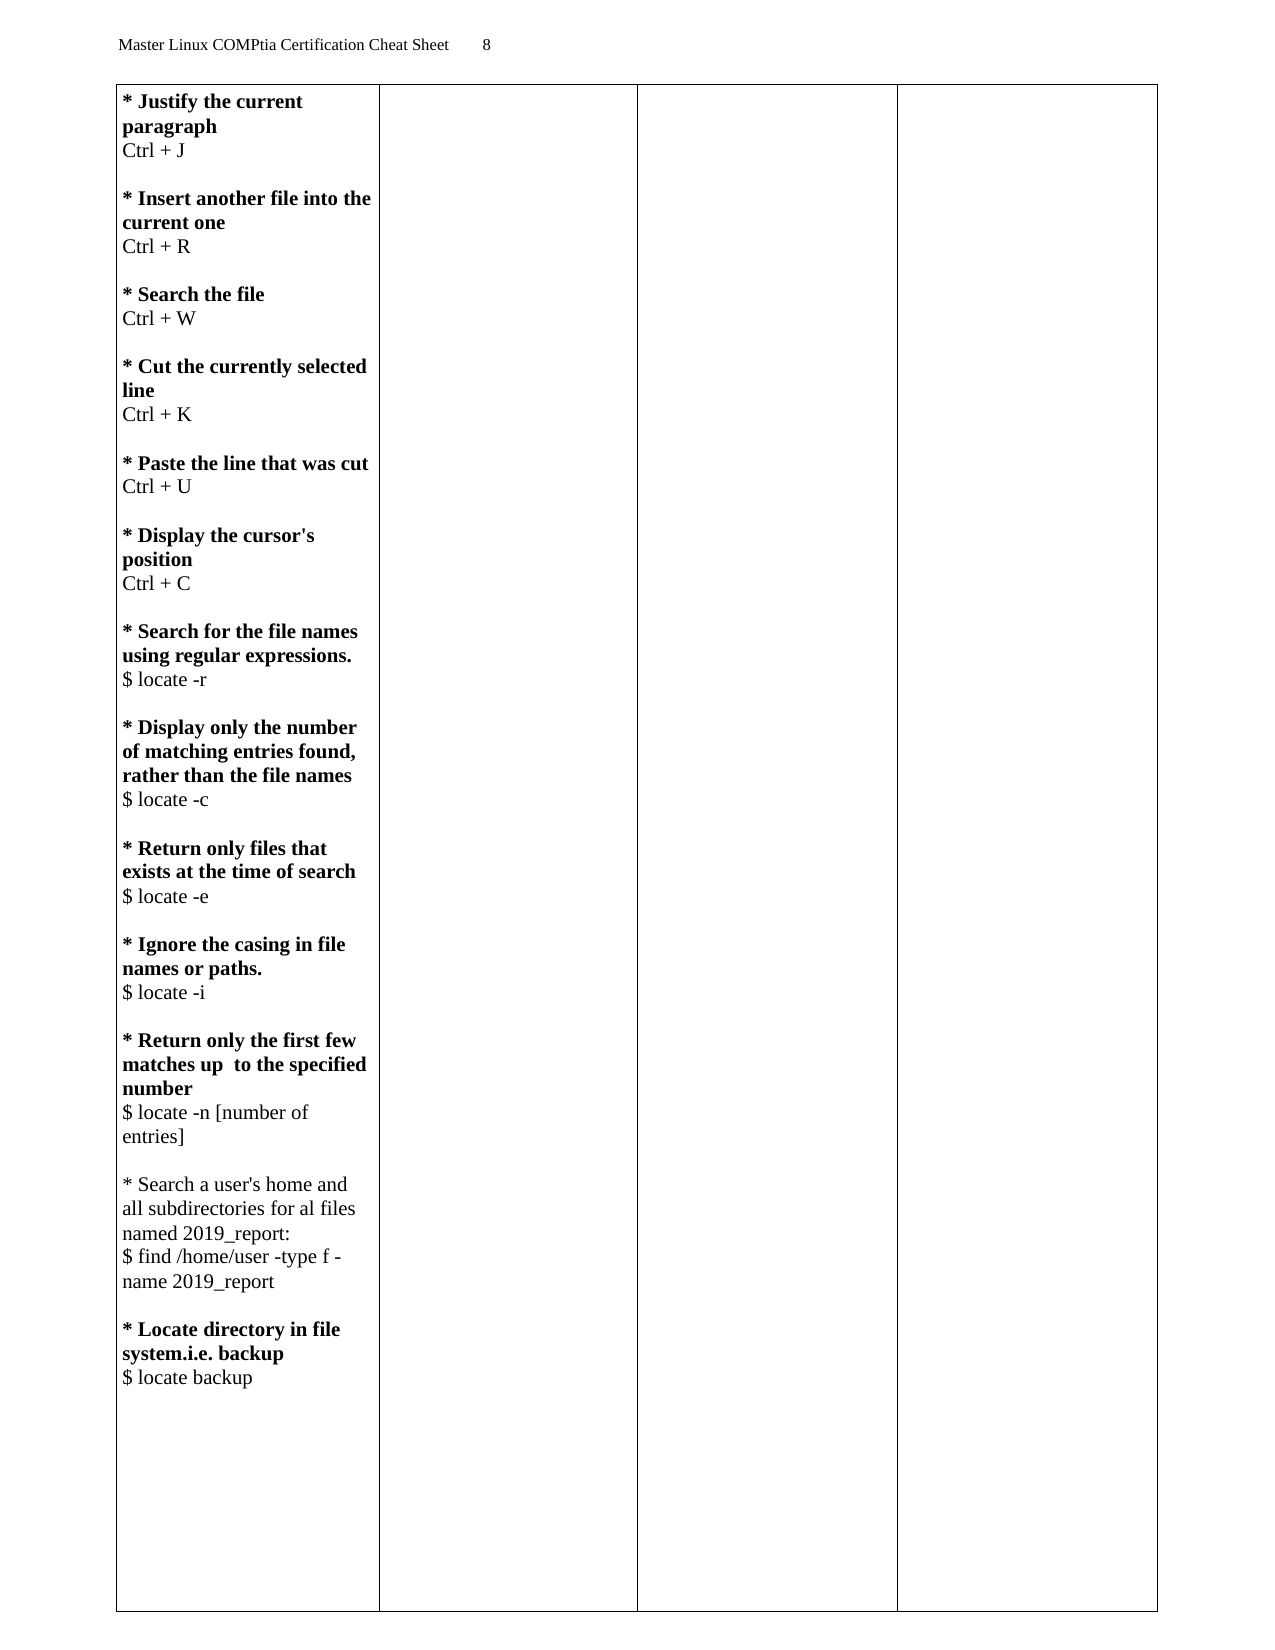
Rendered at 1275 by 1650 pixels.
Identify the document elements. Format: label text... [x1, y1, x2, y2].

table_header * Justify the current paragraph Ctrl + J * Insert another file into the current one Ctrl + R * Search the file Ctrl + W * Cut the currently selected line Ctrl + K * Paste the line that was cut Ctrl + U * Display the cursor's position Ctrl + C * Search for the file names using regular expressions. $ locate -r * Display only the number of matching entries found, rather than the file names $ locate -c * Return only files that exists at the time of search $ locate -e * Ignore the casing in file names or paths. $ locate -i * Return only the first few matches up to the specified number $ locate -n [number of entries] * Search a user's home and all subdirectories for al files named 2019_report: $ find /home/user -type f -name 2019_report * Locate directory in file system.i.e. backup $ locate backup [117, 85, 379, 1611]
table_header [638, 85, 897, 1611]
table_header [380, 85, 637, 1611]
table_header [898, 85, 1157, 1611]
